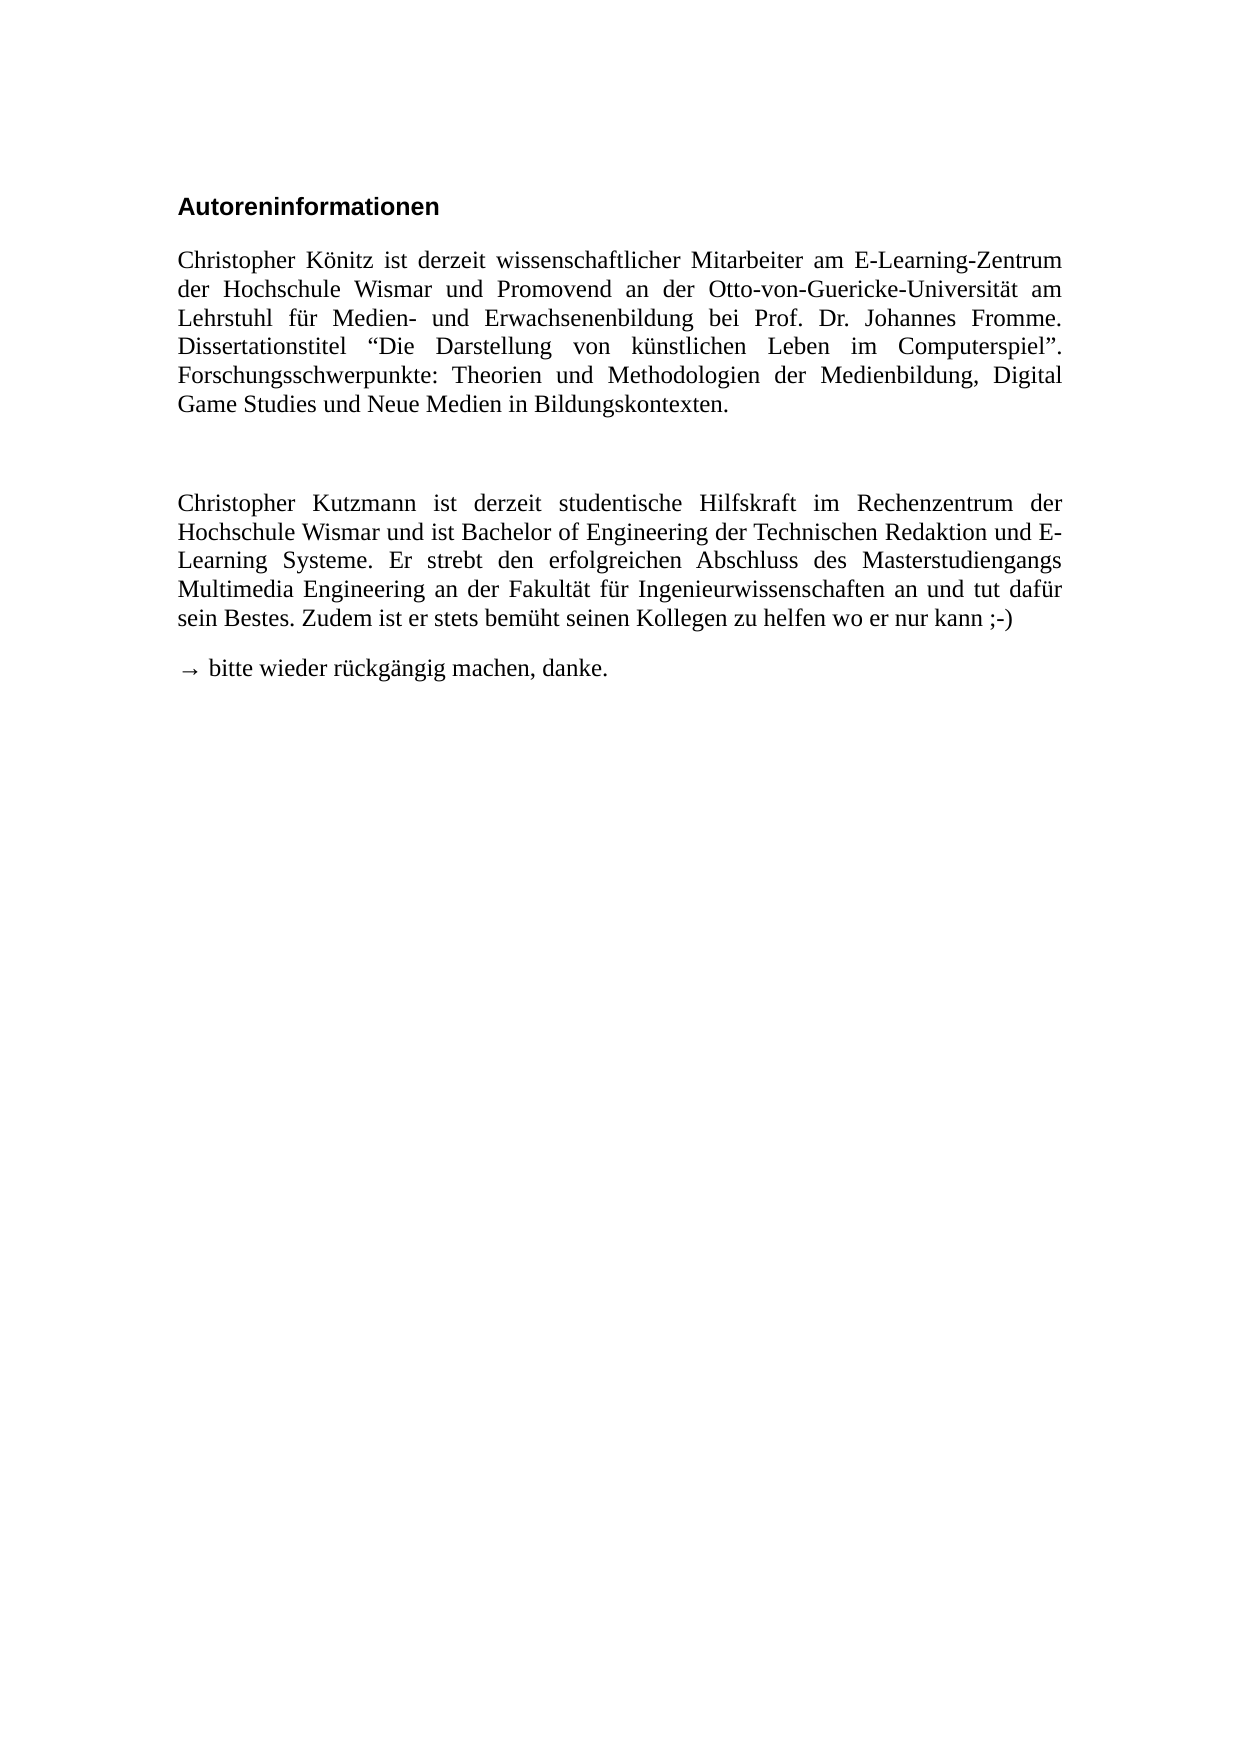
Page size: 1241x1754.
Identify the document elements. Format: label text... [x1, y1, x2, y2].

text Christopher Kutzmann ist derzeit studentische Hilfskraft im Rechenzentrum der Hochschule Wismar und ist Bachelor of Engineering der Technischen Redaktion und E-Learning Systeme. Er strebt den erfolgreichen Abschluss des Masterstudiengangs Multimedia Engineering an der Fakultät für Ingenieurwissenschaften an und tut dafür sein Bestes. Zudem ist er stets bemüht seinen Kollegen zu helfen wo er nur kann ;-) [177, 488, 1063, 632]
subtitle Autoreninformationen [177, 191, 1063, 220]
text → bitte wieder rückgängig machen, danke. [177, 653, 1063, 681]
text Christopher Könitz ist derzeit wissenschaftlicher Mitarbeiter am E-Learning-Zentrum der Hochschule Wismar und Promovend an der Otto-von-Guericke-Universität am Lehrstuhl für Medien- und Erwachsenenbildung bei Prof. Dr. Johannes Fromme. Dissertationstitel “Die Darstellung von künstlichen Leben im Computerspiel”. Forschungsschwerpunkte: Theorien und Methodologien der Medienbildung, Digital Game Studies und Neue Medien in Bildungskontexten. [177, 245, 1063, 418]
